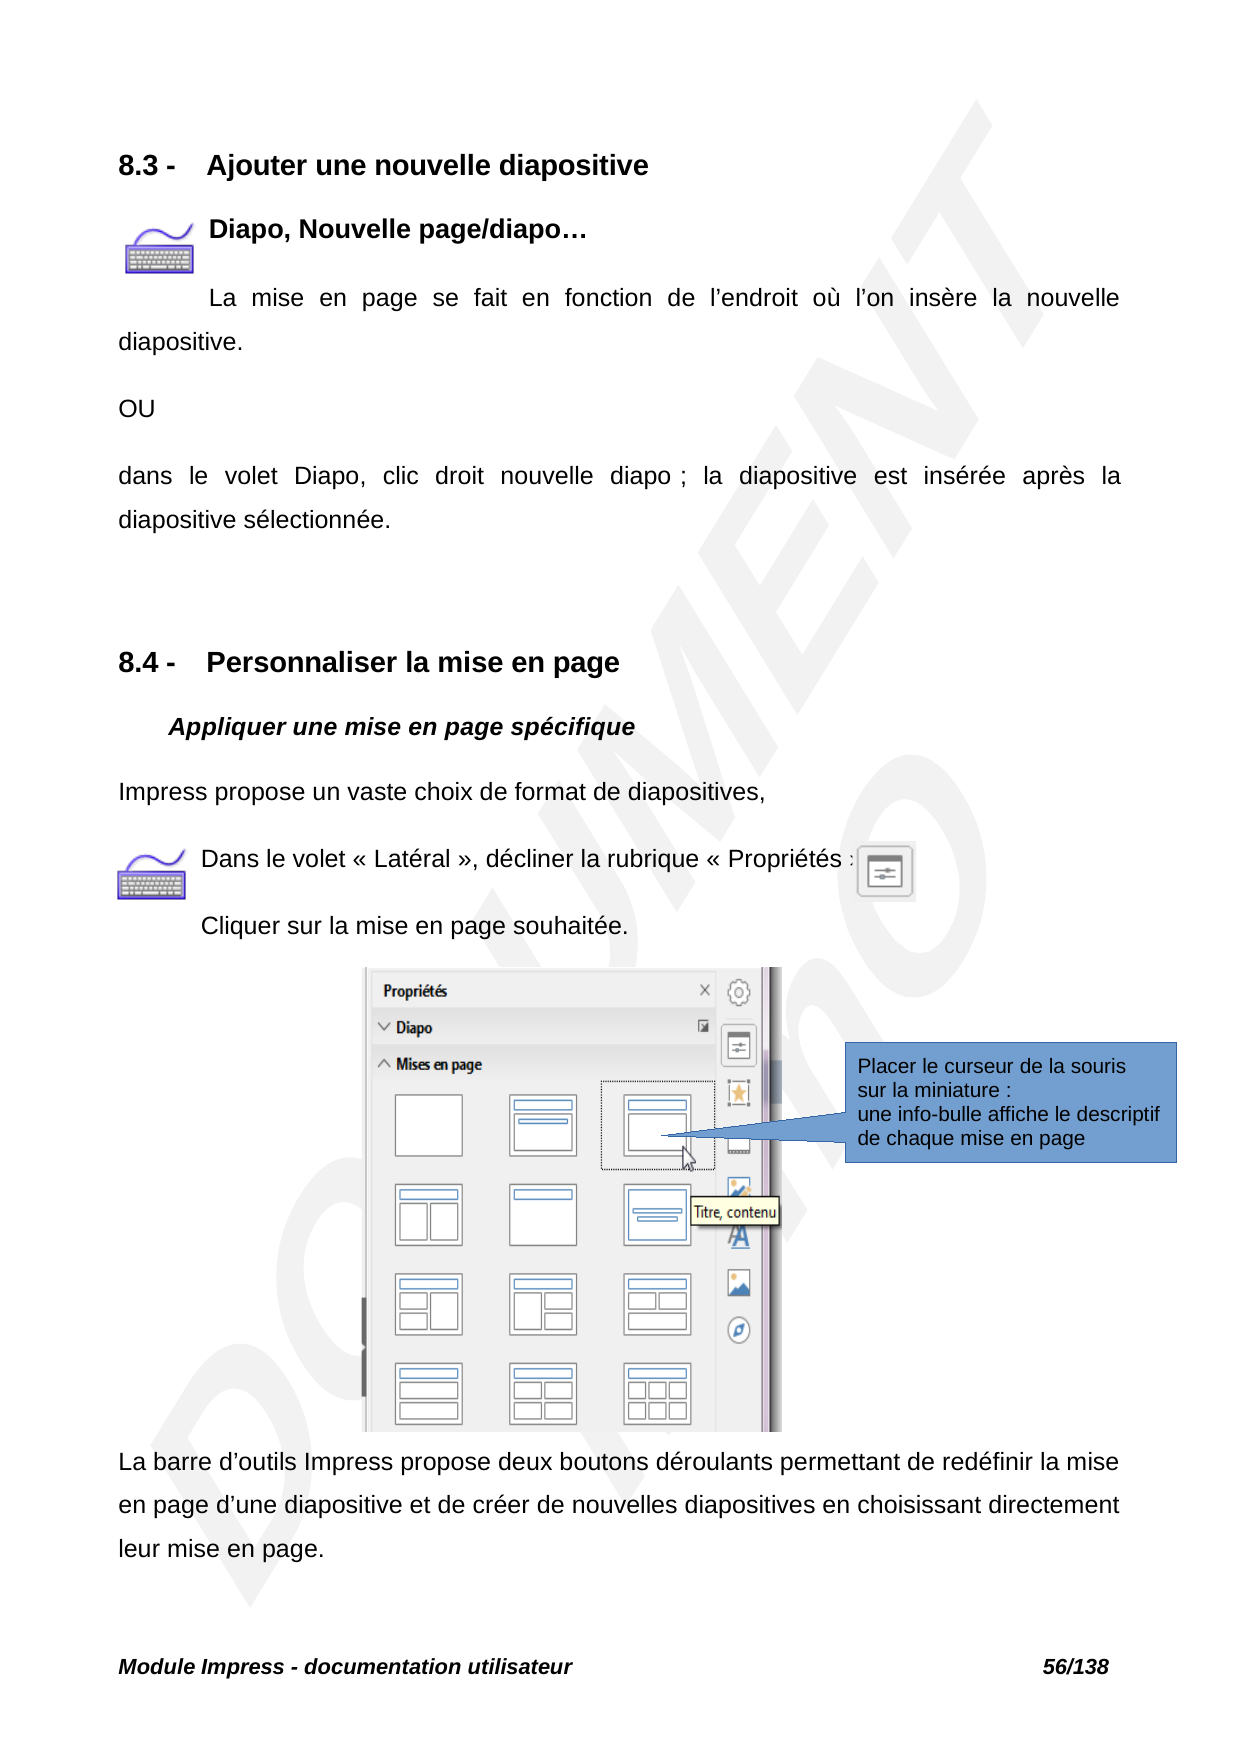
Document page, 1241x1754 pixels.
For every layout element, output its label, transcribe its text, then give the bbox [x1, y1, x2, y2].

text Impress propose un vaste choix de format de diapositives, [118, 777, 1122, 806]
text Cliquer sur la mise en page souhaitée. [118, 911, 1122, 940]
text Dans le volet « Latéral », décliner la rubrique « Propriétés ». [917, 844, 1122, 873]
subtitle Ajouter une nouvelle diapositive [118, 147, 1122, 181]
picture [113, 838, 189, 914]
text dans le volet Diapo, clic droit nouvelle diapo ; la diapositive est insérée après la diapositive sélectionnée. [118, 461, 1122, 534]
picture [121, 212, 197, 288]
text Dans le volet « Latéral », décliner la rubrique « Propriétés ». [189, 844, 852, 873]
subtitle Personnaliser la mise en page [118, 645, 1122, 678]
text La mise en page se fait en fonction de l’endroit où l’on insère la nouvelle diapositive. [118, 283, 1122, 356]
text OU [118, 394, 1122, 423]
picture [852, 841, 917, 902]
picture [361, 967, 782, 1432]
subtitle Appliquer une mise en page spécifique [168, 712, 1122, 741]
text La barre d’outils Impress propose deux boutons déroulants permettant de redéfinir la mise en page d’une diapositive et de créer de nouvelles diapositives en choisissant directement leur mise en page. [118, 978, 1122, 1562]
text Diapo, Nouvelle page/diapo… [197, 213, 1122, 244]
